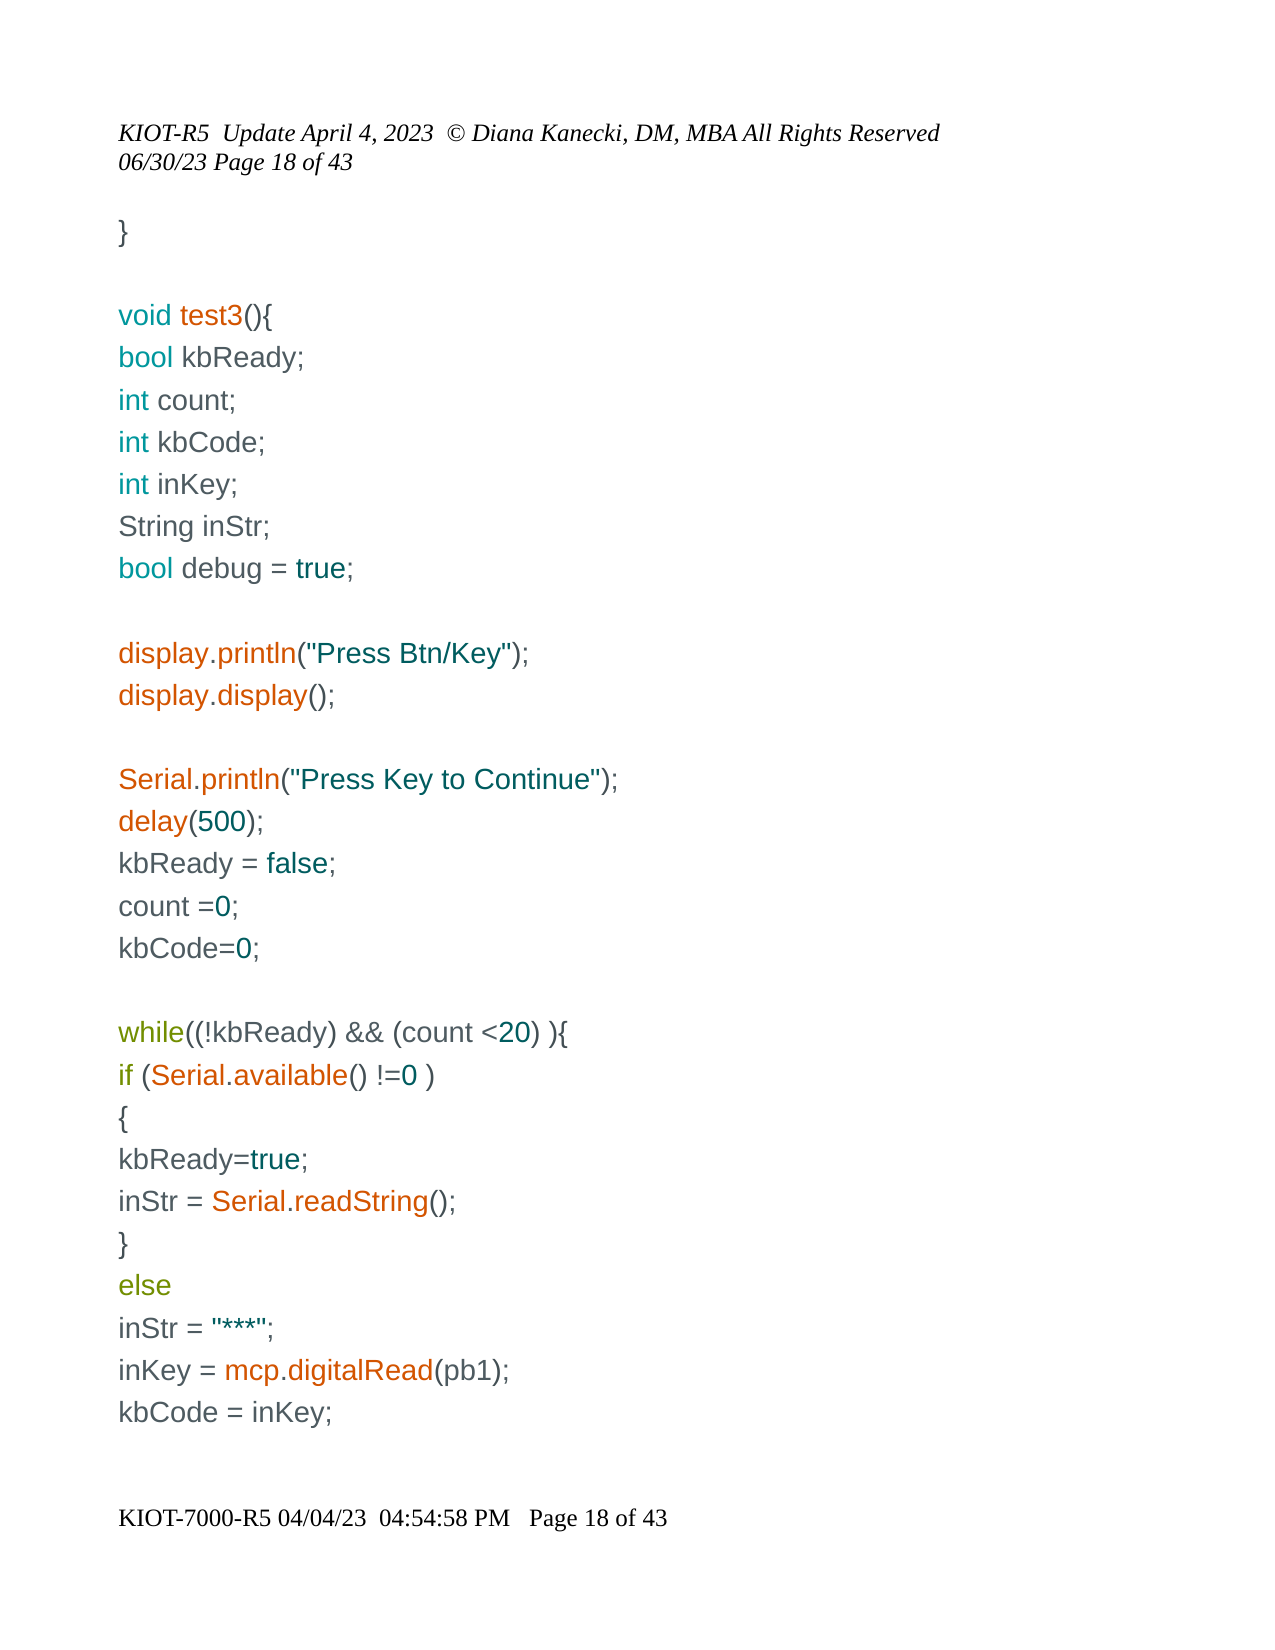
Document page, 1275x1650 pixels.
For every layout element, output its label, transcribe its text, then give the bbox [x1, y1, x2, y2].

text int count; [118, 374, 1157, 416]
text if (Serial.available() !=0 ) [118, 1049, 1157, 1091]
text void test3(){ [118, 289, 1157, 332]
text inStr = Serial.readString(); [118, 1175, 1157, 1218]
text display.display(); [118, 669, 1157, 711]
text count =0; [118, 880, 1157, 922]
text } [118, 205, 1157, 247]
text kbReady=true; [118, 1133, 1157, 1175]
text kbCode = inKey; [118, 1386, 1157, 1428]
text inKey = mcp.digitalRead(pb1); [118, 1344, 1157, 1386]
text int inKey; [118, 458, 1157, 500]
text kbReady = false; [118, 838, 1157, 880]
text bool kbReady; [118, 332, 1157, 374]
text String inStr; [118, 500, 1157, 543]
text inStr = "***"; [118, 1302, 1157, 1344]
text display.println("Press Btn/Key"); [118, 627, 1157, 669]
text delay(500); [118, 796, 1157, 838]
text Serial.println("Press Key to Continue"); [118, 753, 1157, 796]
text kbCode=0; [118, 922, 1157, 964]
text { [118, 1091, 1157, 1133]
text while((!kbReady) && (count <20) ){ [118, 1007, 1157, 1049]
text } [118, 1218, 1157, 1260]
text else [118, 1260, 1157, 1302]
text int kbCode; [118, 416, 1157, 458]
text bool debug = true; [118, 543, 1157, 585]
